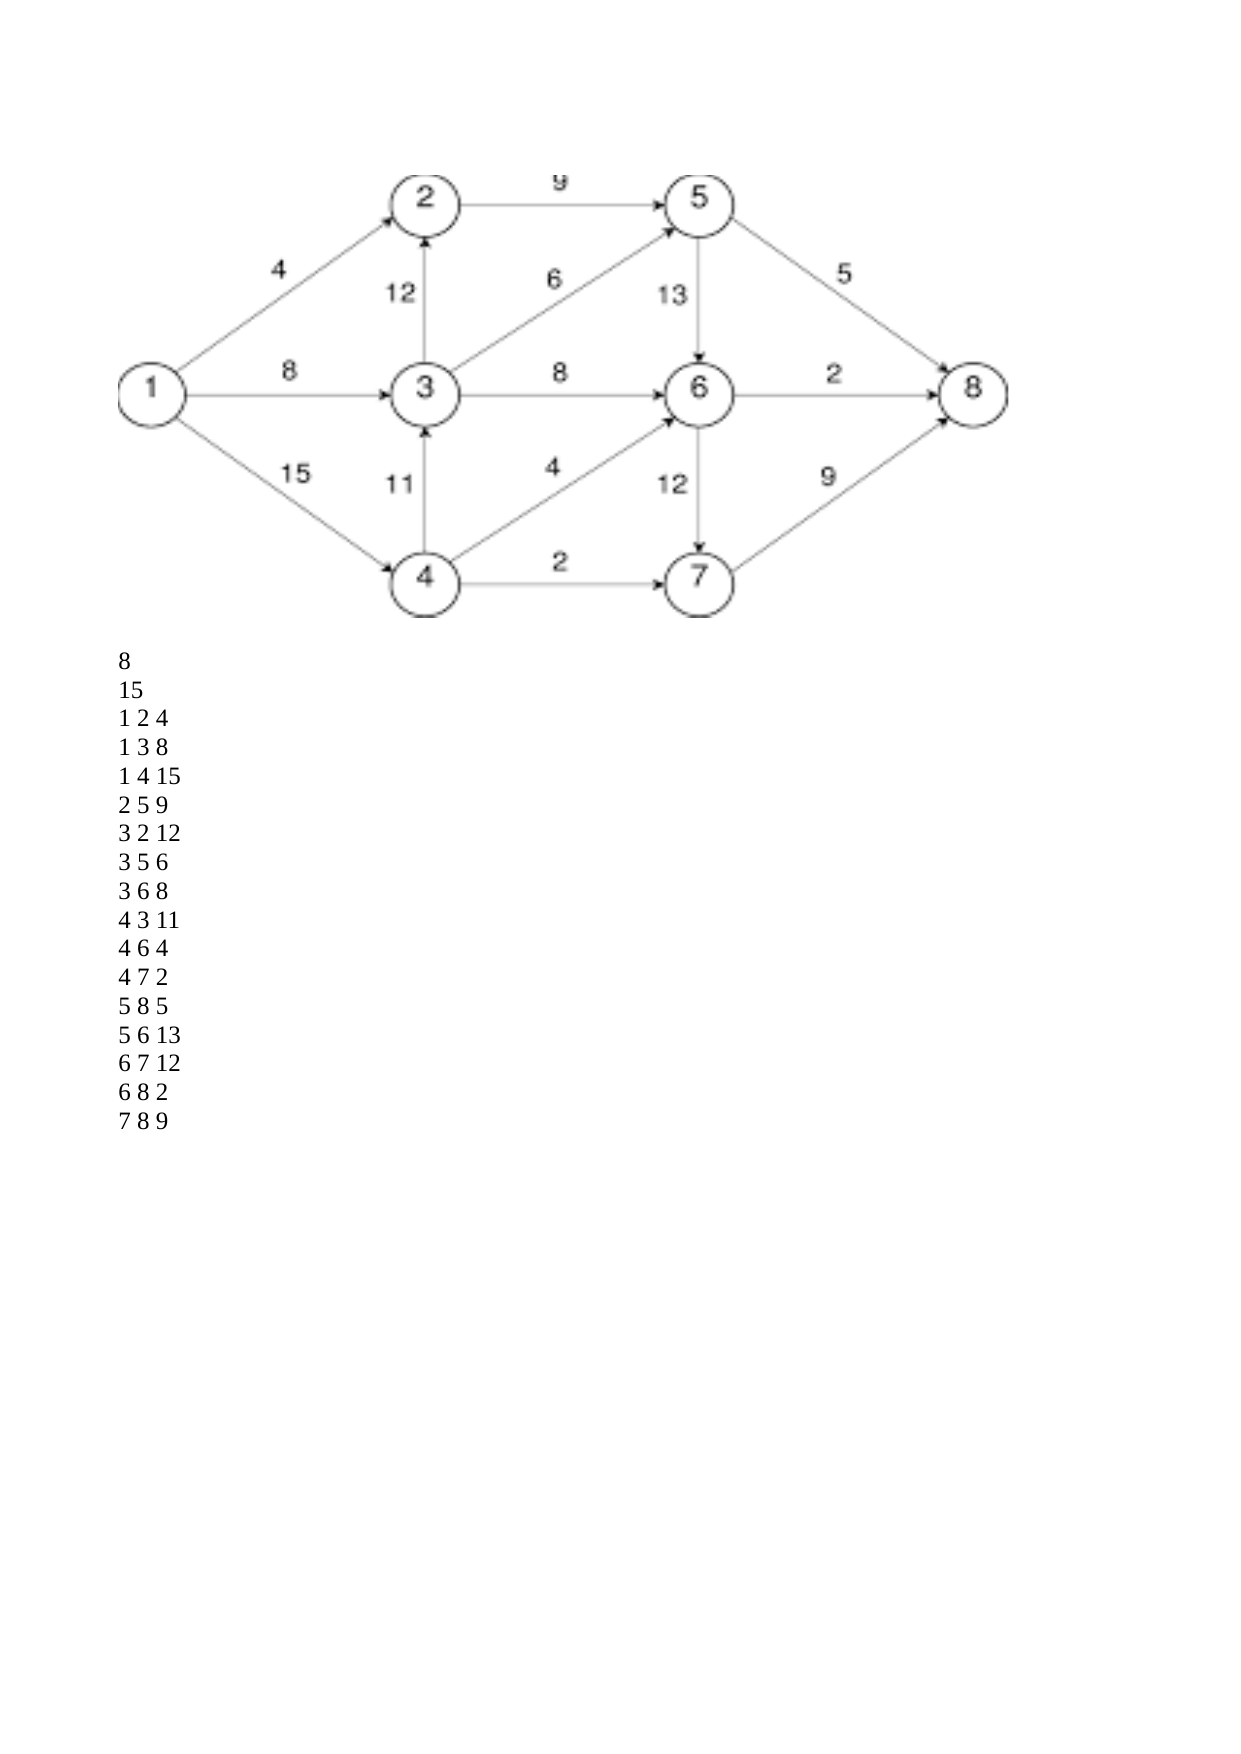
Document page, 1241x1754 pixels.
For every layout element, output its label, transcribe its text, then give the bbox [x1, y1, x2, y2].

text 1 3 8 [118, 732, 1122, 761]
text 1 2 4 [118, 703, 1122, 732]
text 7 8 9 [118, 1106, 1122, 1135]
text 3 5 6 [118, 847, 1122, 876]
text 4 3 11 [118, 905, 1122, 933]
text 8 [118, 646, 1122, 675]
text 4 7 2 [118, 962, 1122, 991]
text 5 6 13 [118, 1020, 1122, 1048]
text 4 6 4 [118, 933, 1122, 962]
text 3 6 8 [118, 876, 1122, 905]
text 5 8 5 [118, 991, 1122, 1020]
text 6 7 12 [118, 1048, 1122, 1077]
text 1 4 15 [118, 761, 1122, 790]
text 2 5 9 [118, 790, 1122, 818]
text 15 [118, 675, 1122, 703]
text 6 8 2 [118, 1077, 1122, 1106]
text 3 2 12 [118, 818, 1122, 847]
picture [118, 175, 1009, 618]
